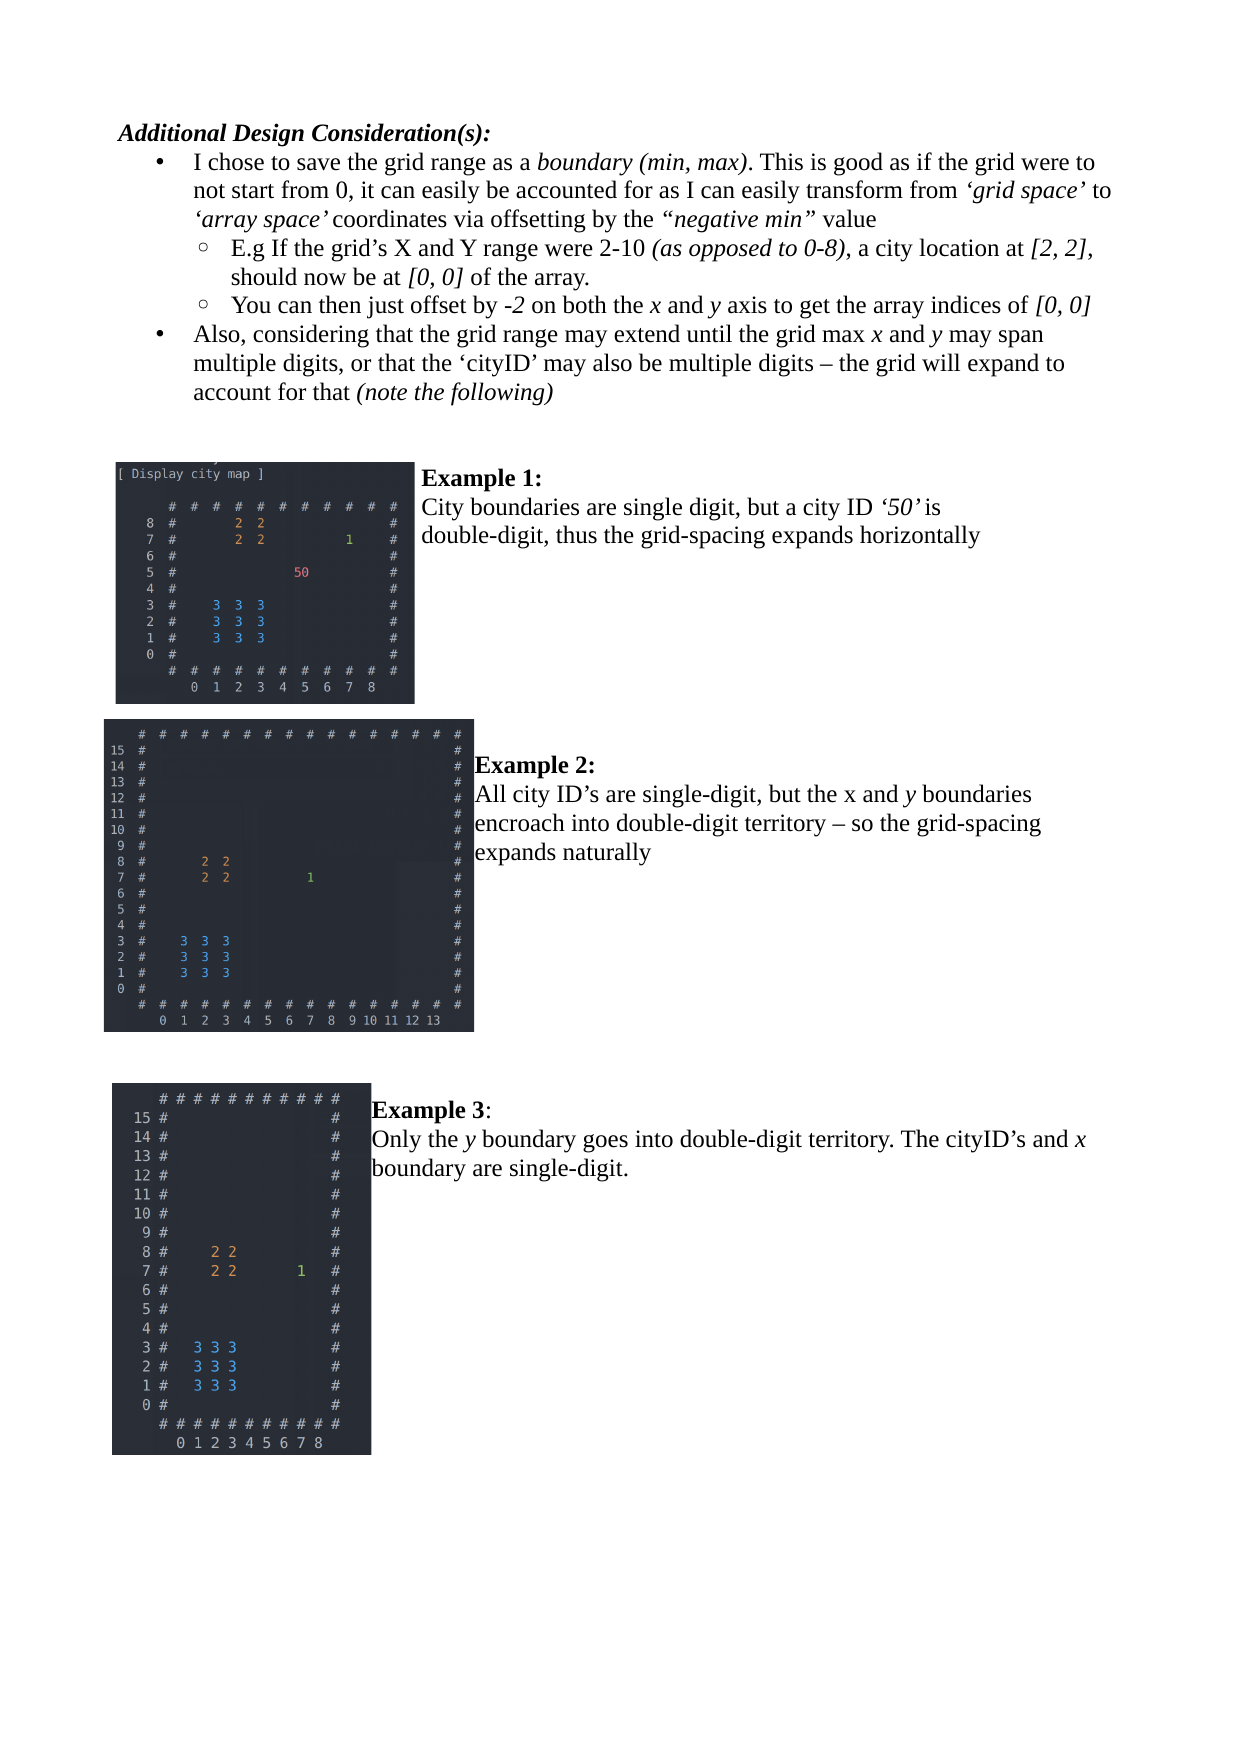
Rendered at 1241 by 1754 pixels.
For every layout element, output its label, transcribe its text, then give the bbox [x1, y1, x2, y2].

text All city ID’s are single-digit, but the x and y boundaries encroach into double-digit territory – so the grid-spacing expands naturally [475, 779, 1122, 866]
picture [103, 719, 475, 1032]
text double-digit, thus the grid-spacing expands horizontally [415, 521, 1122, 549]
list I chose to save the grid range as a boundary (min, max). This is good as if the grid were to not start from 0, it can easily be accounted for as I can easily transform from ‘grid space’ to ‘array space’ coordinates via offsetting by the “negative min” value [156, 147, 1122, 233]
text Example 2: [475, 751, 1122, 779]
picture [112, 1083, 372, 1455]
text Example 3: [372, 1096, 1122, 1124]
list Also, considering that the grid range may extend until the grid max x and y may span multiple digits, or that the ‘cityID’ may also be multiple digits – the grid will expand to account for that (note the following) [156, 319, 1122, 406]
text Additional Design Consideration(s): [118, 118, 1122, 147]
text Only the y boundary goes into double-digit territory. The cityID’s and x boundary are single-digit. [372, 1124, 1122, 1182]
text Example 1: [415, 463, 1122, 492]
picture [115, 462, 415, 704]
list You can then just offset by -2 on both the x and y axis to get the array indices of [0, 0] [193, 291, 1122, 319]
list E.g If the grid’s X and Y range were 2-10 (as opposed to 0-8), a city location at [2, 2], should now be at [0, 0] of the array. [193, 233, 1122, 291]
text City boundaries are single digit, but a city ID ‘50’ is [415, 492, 1122, 521]
